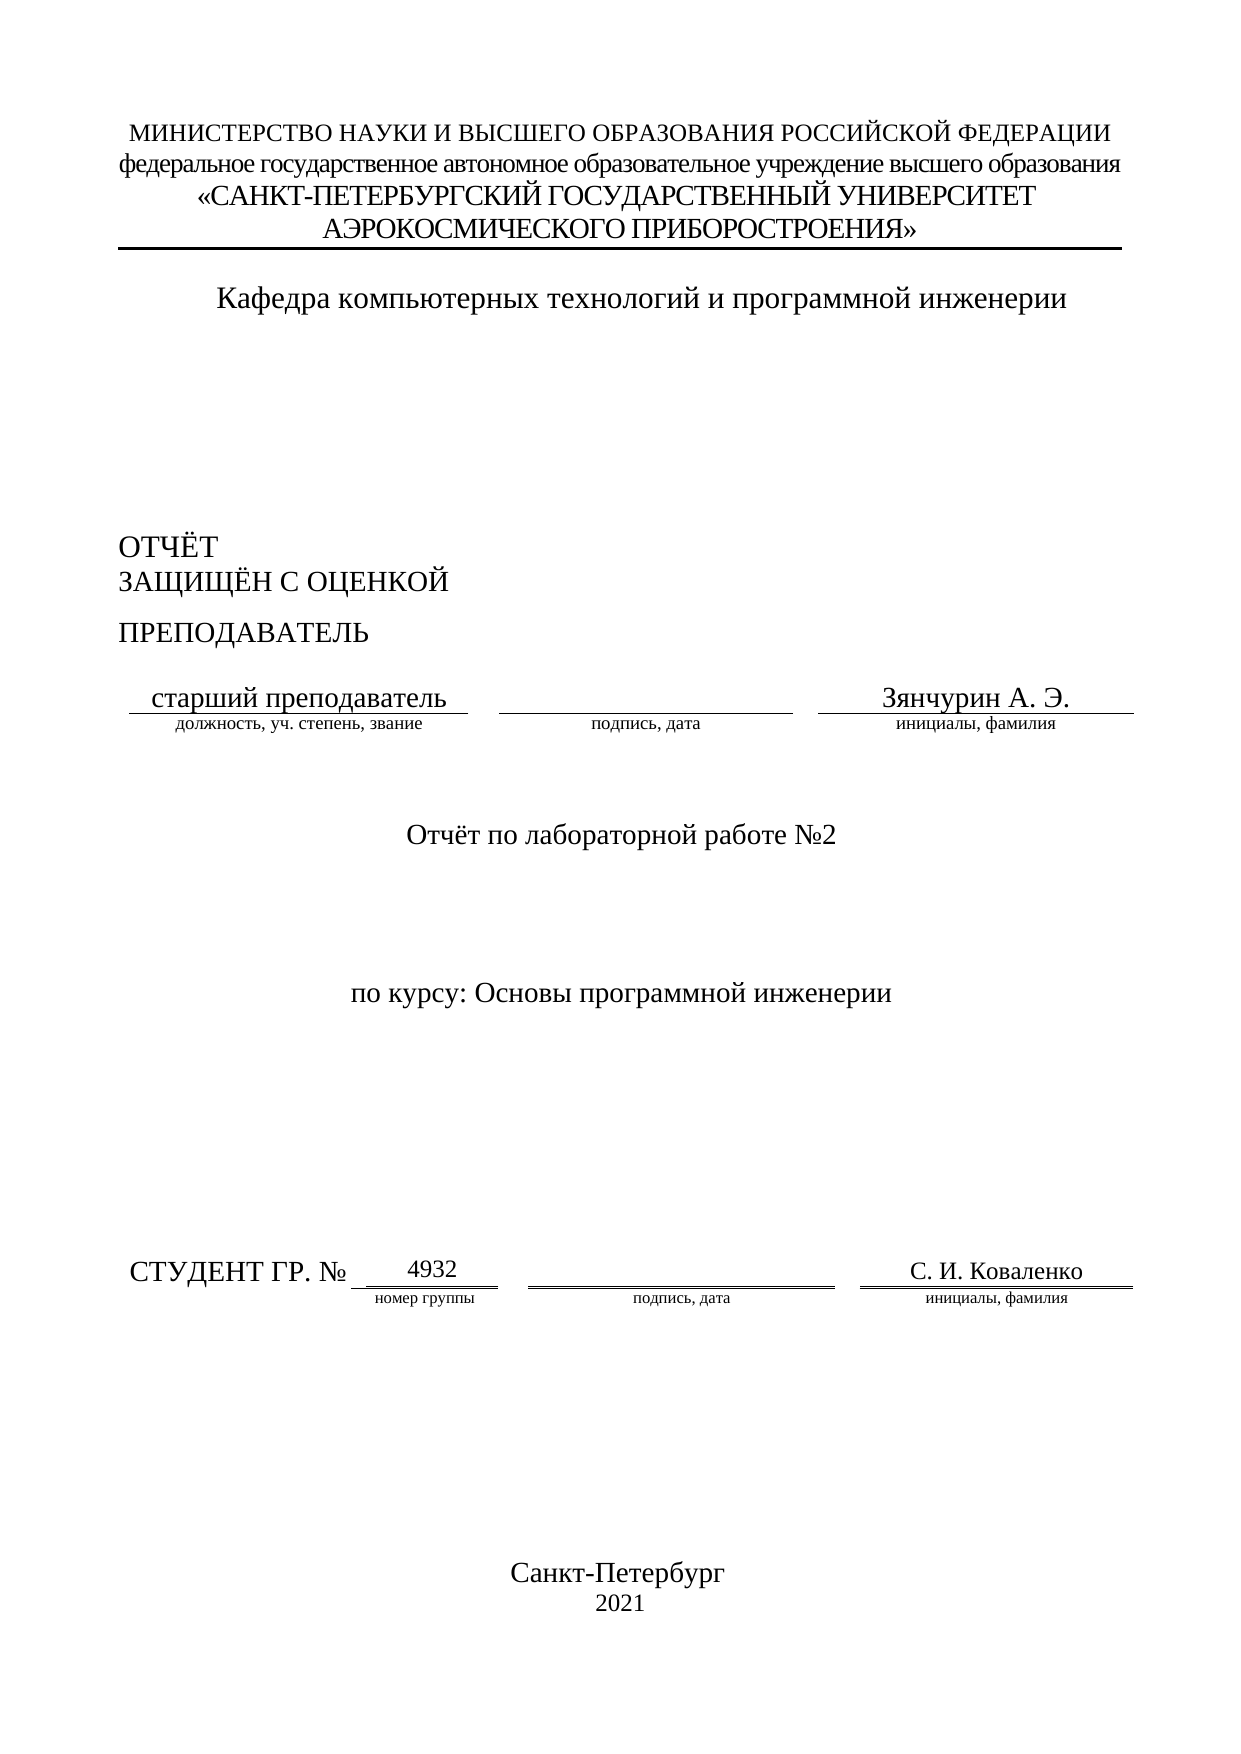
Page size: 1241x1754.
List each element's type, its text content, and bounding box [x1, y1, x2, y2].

table_header 4932 [366, 1239, 498, 1286]
table_cell должность, уч. степень, звание [129, 714, 468, 733]
table_cell подпись, дата [499, 714, 793, 733]
table_cell инициалы, фамилия [818, 714, 1134, 733]
text ПРЕПОДАВАТЕЛЬ [118, 615, 1122, 648]
text Кафедра компьютерных технологий и программной инженерии [162, 279, 1122, 315]
table_header старший преподаватель [129, 665, 468, 713]
text 2021 [118, 1588, 1122, 1617]
subtitle федеральное государственное автономное образовательное учреждение высшего образования [118, 147, 1122, 178]
table_header [793, 665, 818, 714]
table_cell подпись, дата [528, 1289, 835, 1307]
text по курсу: Основы программной инженерии [121, 976, 1122, 1009]
text Санкт-Петербург [120, 1557, 1122, 1588]
subtitle «САНКТ-ПЕТЕРБУРГСКИЙ ГОСУДАРСТВЕННЫЙ УНИВЕРСИТЕТ [118, 178, 1122, 212]
table_cell [499, 1288, 528, 1307]
table_cell номер группы [351, 1289, 498, 1307]
table_header [499, 1239, 528, 1287]
subtitle МИНИСТЕРСТВО НАУКИ И ВЫСШЕГО ОБРАЗОВАНИЯ РОССИЙСКОЙ ФЕДЕРАЦИИ [118, 118, 1122, 147]
table_header [835, 1239, 859, 1287]
table_cell [835, 1288, 859, 1307]
table_cell [793, 714, 818, 733]
text ЗАЩИЩЁН С ОЦЕНКОЙ [118, 564, 1122, 598]
table_header С. И. Коваленко [860, 1239, 1133, 1286]
subtitle АЭРОКОСМИЧЕСКОГО ПРИБОРОСТРОЕНИЯ» [118, 212, 1122, 247]
table_header [528, 1239, 835, 1286]
table_header СТУДЕНТ ГР. № [129, 1239, 366, 1287]
text ОТЧЁТ [118, 528, 1122, 564]
table_header [499, 665, 793, 713]
table_cell [469, 714, 498, 733]
table_header Зянчурин А. Э. [818, 665, 1134, 713]
table_header [469, 665, 498, 714]
text Отчёт по лабораторной работе №2 [121, 817, 1122, 851]
table_cell [129, 1288, 351, 1307]
table_cell инициалы, фамилия [860, 1289, 1133, 1307]
